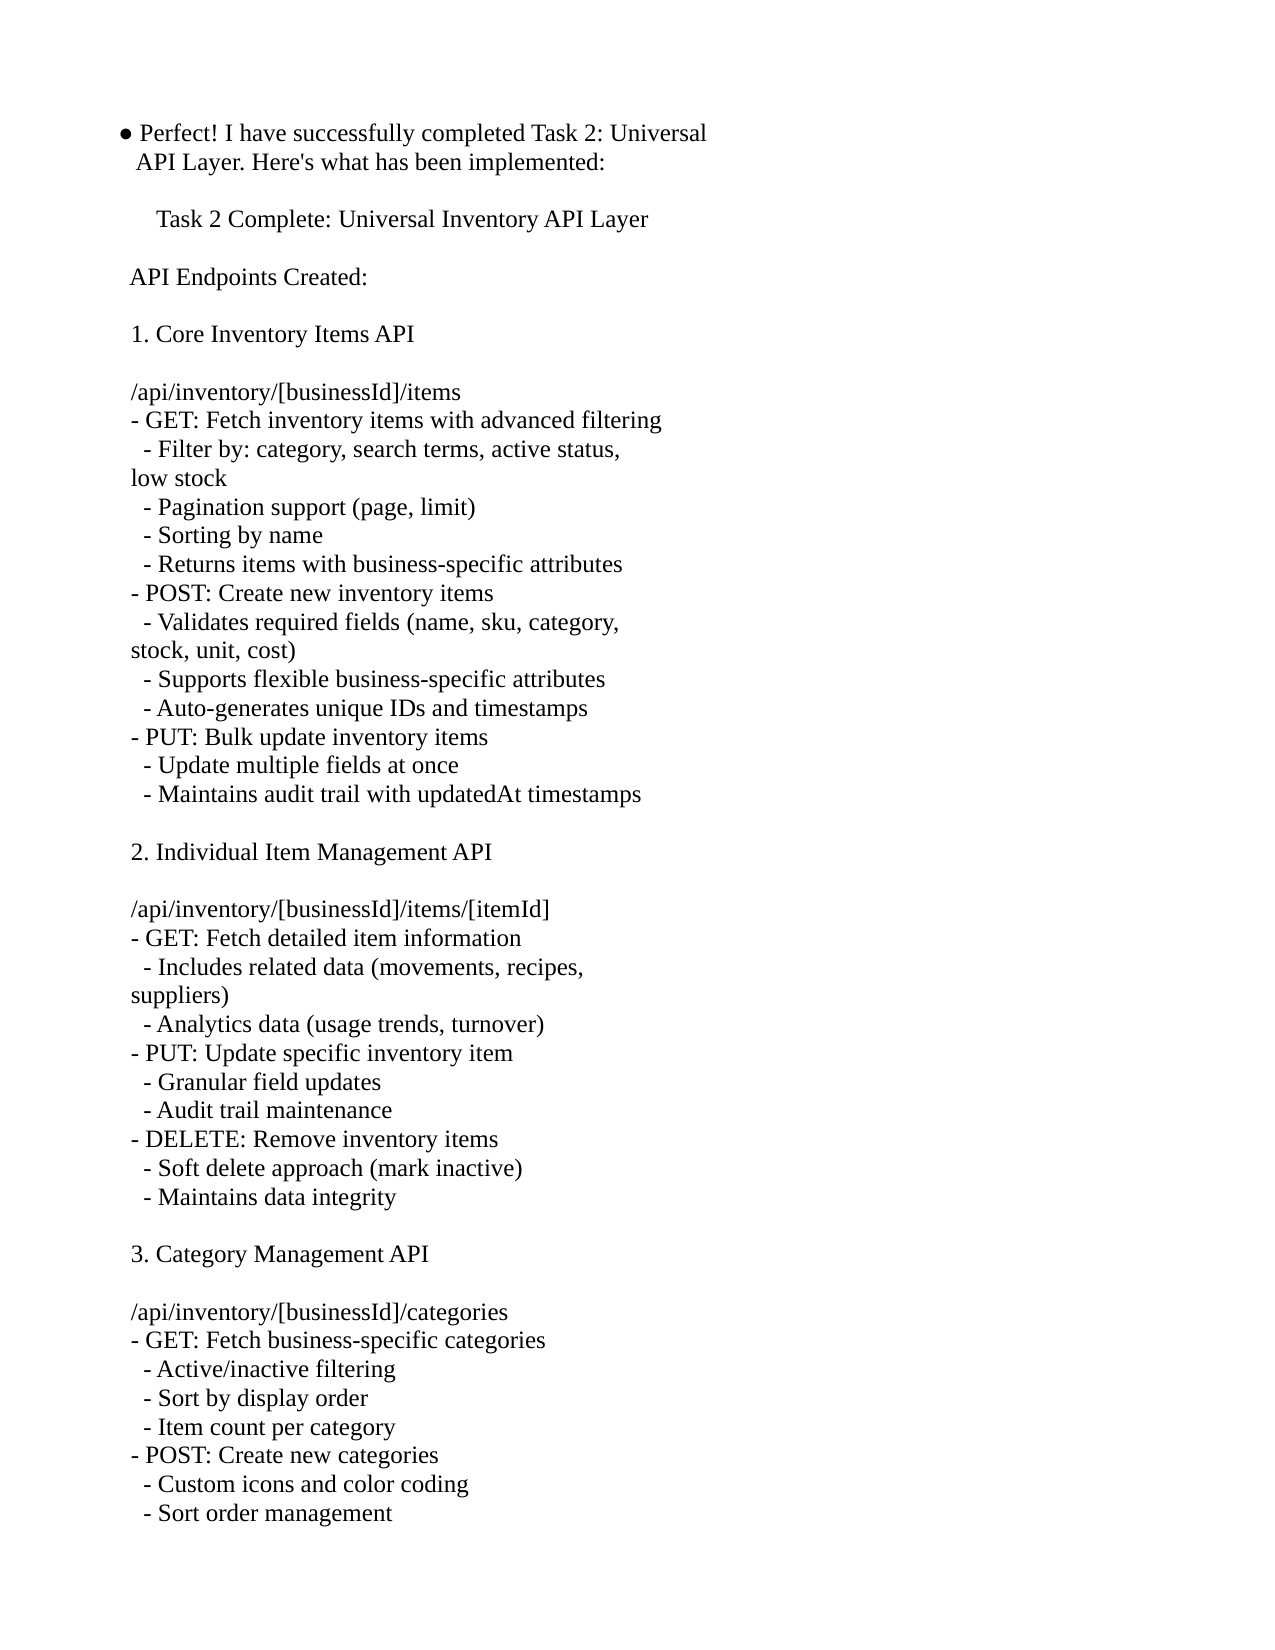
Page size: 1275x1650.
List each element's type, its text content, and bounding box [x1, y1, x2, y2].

text low stock [118, 463, 1157, 492]
text - GET: Fetch inventory items with advanced filtering [118, 406, 1157, 434]
text /api/inventory/[businessId]/categories [118, 1297, 1157, 1326]
text /api/inventory/[businessId]/items [118, 377, 1157, 406]
text - PUT: Bulk update inventory items [118, 722, 1157, 751]
text - PUT: Update specific inventory item [118, 1038, 1157, 1067]
text API Layer. Here's what has been implemented: [118, 147, 1157, 176]
text /api/inventory/[businessId]/items/[itemId] [118, 894, 1157, 923]
text - Soft delete approach (mark inactive) [118, 1153, 1157, 1182]
text stock, unit, cost) [118, 636, 1157, 664]
text - Audit trail maintenance [118, 1096, 1157, 1124]
text - Maintains audit trail with updatedAt timestamps [118, 779, 1157, 808]
text - GET: Fetch detailed item information [118, 923, 1157, 952]
text - POST: Create new categories [118, 1441, 1157, 1469]
text - Analytics data (usage trends, turnover) [118, 1009, 1157, 1038]
text - Granular field updates [118, 1067, 1157, 1096]
text - Filter by: category, search terms, active status, [118, 434, 1157, 463]
text - DELETE: Remove inventory items [118, 1124, 1157, 1153]
text - Active/inactive filtering [118, 1354, 1157, 1383]
text - Update multiple fields at once [118, 751, 1157, 779]
text - Maintains data integrity [118, 1182, 1157, 1211]
text 2. Individual Item Management API [118, 837, 1157, 866]
text 3. Category Management API [118, 1239, 1157, 1268]
text - Supports flexible business-specific attributes [118, 664, 1157, 693]
text - Returns items with business-specific attributes [118, 549, 1157, 578]
text - Validates required fields (name, sku, category, [118, 607, 1157, 636]
text - Includes related data (movements, recipes, [118, 952, 1157, 981]
text 1. Core Inventory Items API [118, 319, 1157, 348]
text suppliers) [118, 981, 1157, 1009]
text - Pagination support (page, limit) [118, 492, 1157, 521]
text ● Perfect! I have successfully completed Task 2: Universal [118, 118, 1157, 147]
text - POST: Create new inventory items [118, 578, 1157, 607]
text - Sort by display order [118, 1383, 1157, 1412]
text - Item count per category [118, 1412, 1157, 1441]
text ✅ Task 2 Complete: Universal Inventory API Layer [118, 204, 1157, 233]
text - GET: Fetch business-specific categories [118, 1326, 1157, 1354]
text - Sorting by name [118, 521, 1157, 549]
text - Auto-generates unique IDs and timestamps [118, 693, 1157, 722]
text - Custom icons and color coding [118, 1469, 1157, 1498]
text API Endpoints Created: [118, 262, 1157, 291]
text - Sort order management [118, 1498, 1157, 1527]
